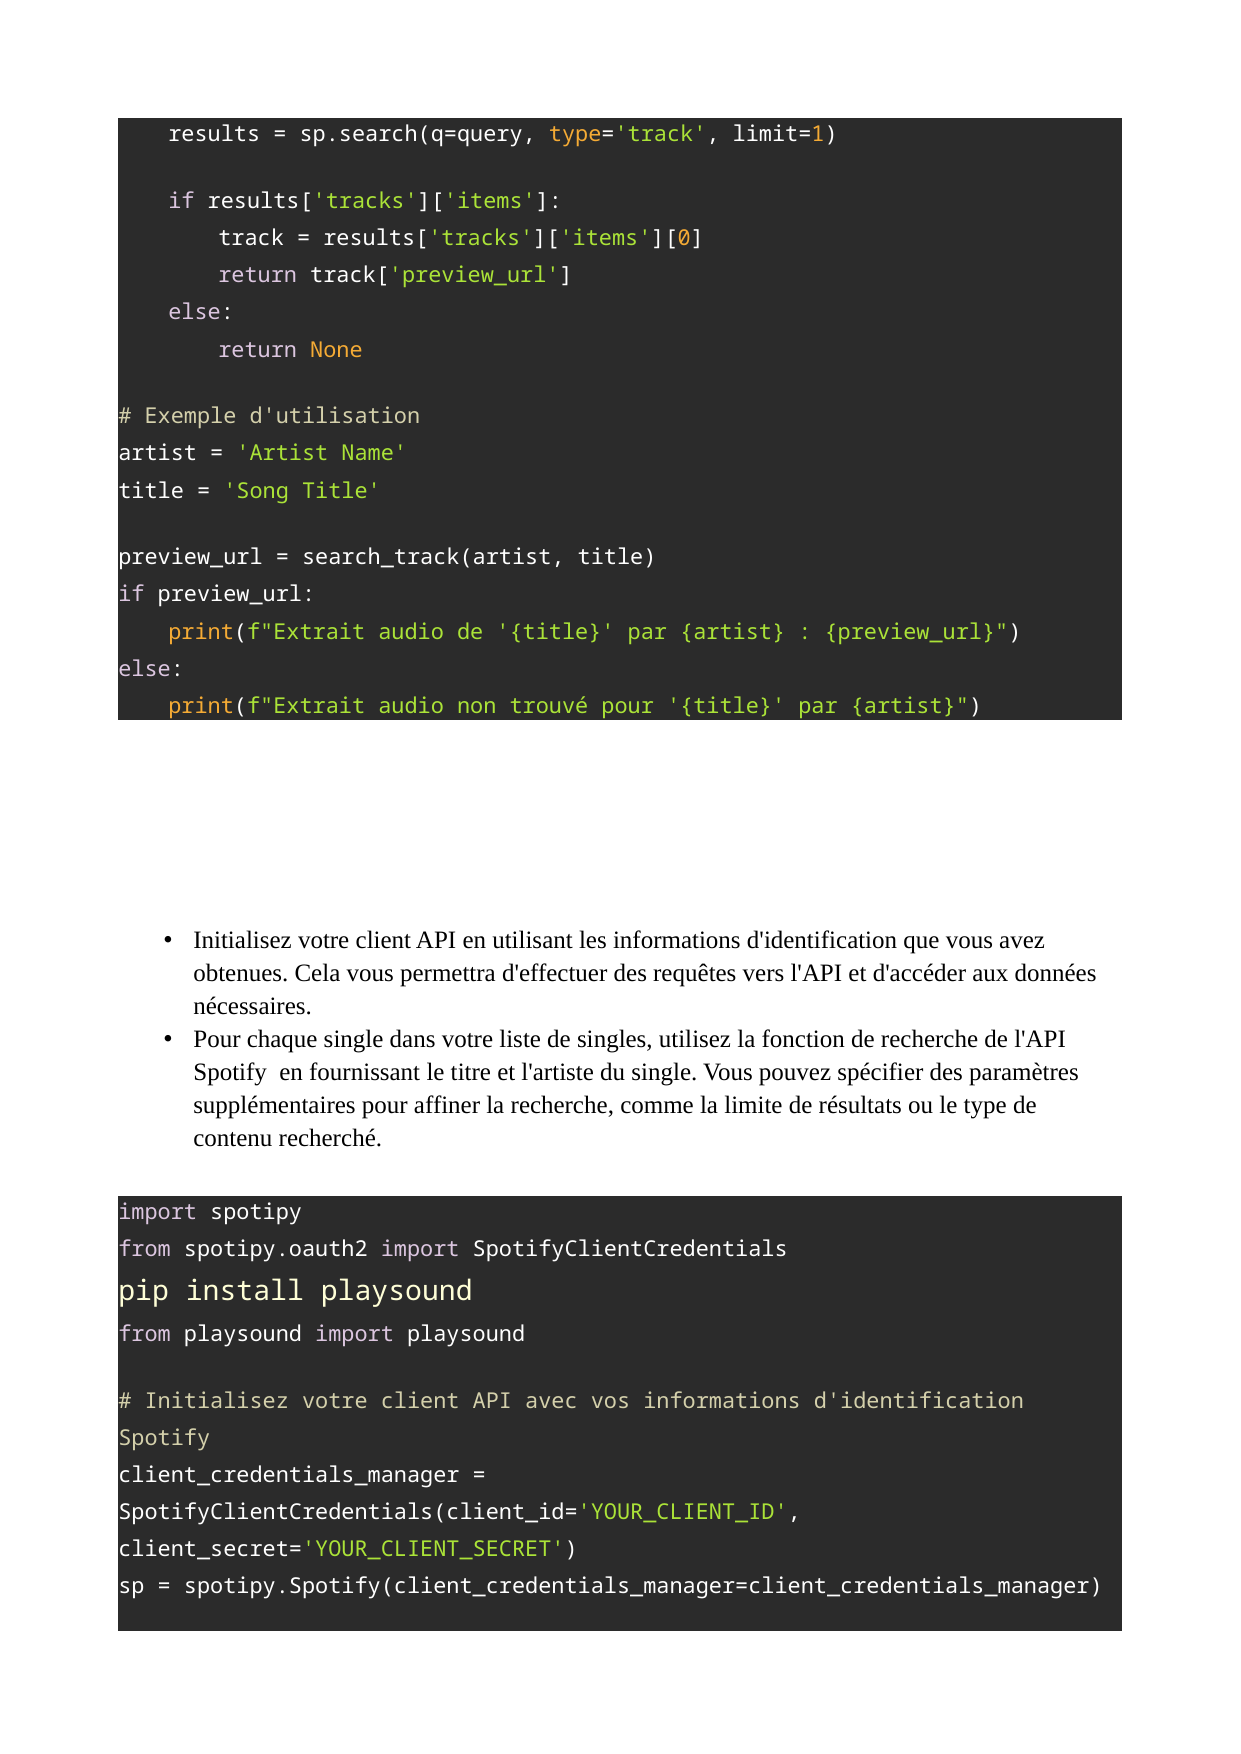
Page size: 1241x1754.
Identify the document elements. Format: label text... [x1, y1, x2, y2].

text artist = 'Artist Name' [118, 437, 1122, 467]
text from spotipy.oauth2 import SpotifyClientCredentials [118, 1233, 1122, 1263]
text print(f"Extrait audio non trouvé pour '{title}' par {artist}") [118, 690, 1122, 720]
text title = 'Song Title' [118, 474, 1122, 504]
text if preview_url: [118, 578, 1122, 608]
text client_credentials_manager = SpotifyClientCredentials(client_id='YOUR_CLIENT_ID', client_secret='YOUR_CLIENT_SECRET') [118, 1459, 1122, 1563]
text track = results['tracks']['items'][0] [118, 222, 1122, 252]
text # Exemple d'utilisation [118, 400, 1122, 430]
text pip install playsound [118, 1270, 1122, 1308]
text # Initialisez votre client API avec vos informations d'identification Spotify [118, 1384, 1122, 1452]
text if results['tracks']['items']: [118, 185, 1122, 214]
text import spotipy [118, 1196, 1122, 1225]
list Pour chaque single dans votre liste de singles, utilisez la fonction de recherche de l'API Spotify en fournissant le titre et l'artiste du single. Vous pouvez spécifier des paramètres supplémentaires pour affiner la recherche, comme la limite de résultats ou le type de contenu recherché. [164, 1024, 1122, 1152]
text print(f"Extrait audio de '{title}' par {artist} : {preview_url}") [118, 616, 1122, 645]
text from playsound import playsound [118, 1318, 1122, 1348]
text return None [118, 333, 1122, 363]
list Initialisez votre client API en utilisant les informations d'identification que vous avez obtenues. Cela vous permettra d'effectuer des requêtes vers l'API et d'accéder aux données nécessaires. [164, 925, 1122, 1020]
text return track['preview_url'] [118, 259, 1122, 289]
text else: [118, 296, 1122, 326]
text preview_url = search_track(artist, title) [118, 541, 1122, 571]
text sp = spotipy.Spotify(client_credentials_manager=client_credentials_manager) [118, 1571, 1122, 1600]
text results = sp.search(q=query, type='track', limit=1) [118, 118, 1122, 148]
text else: [118, 653, 1122, 683]
